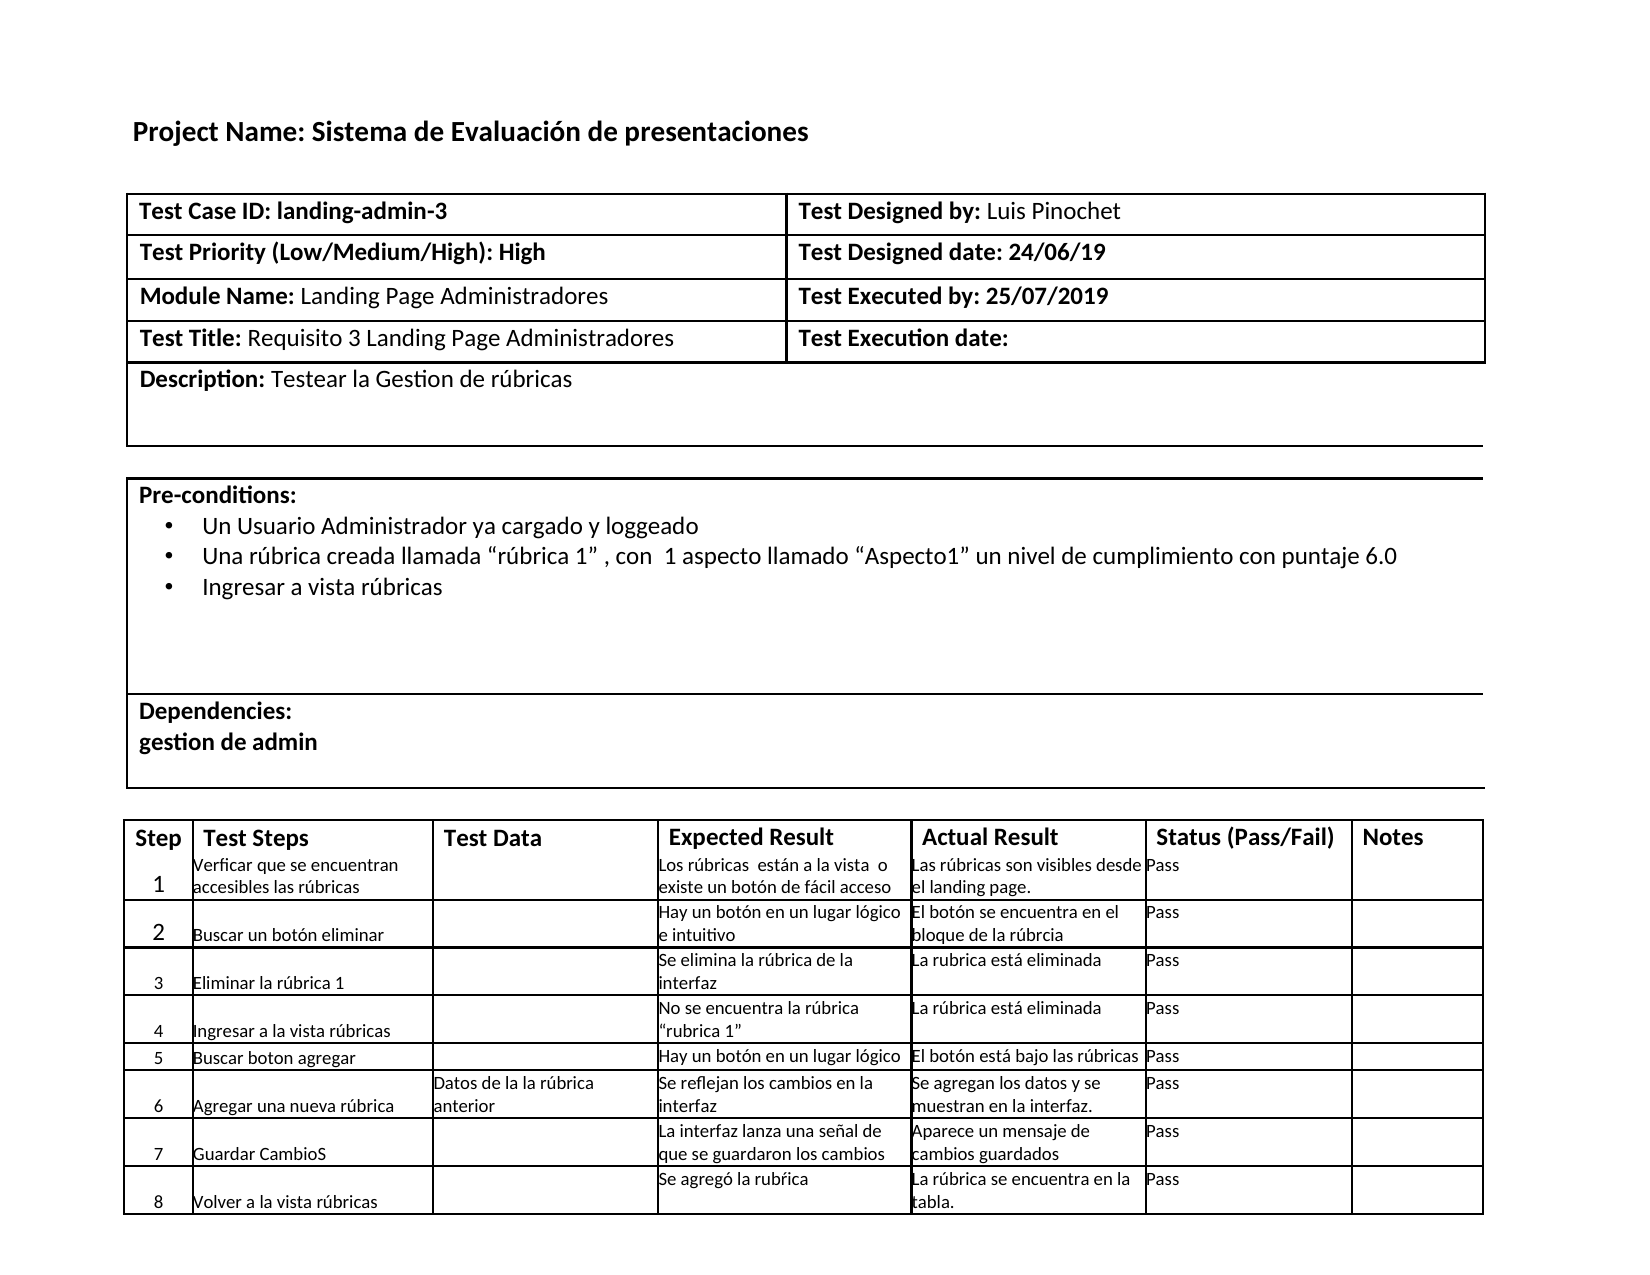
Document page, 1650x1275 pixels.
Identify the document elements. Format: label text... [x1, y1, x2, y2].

table_cell Agregar una nueva rúbrica [194, 1071, 432, 1117]
table_header Status (Pass/Fail) [1147, 821, 1351, 853]
table_cell [1353, 1071, 1482, 1117]
table_cell Pass [1147, 1071, 1351, 1117]
table_cell Se elimina la rúbrica de la interfaz [659, 949, 910, 994]
table_cell [434, 853, 657, 898]
table_cell Module Name: Landing Page Administradores [128, 280, 785, 320]
table_cell 4 [125, 996, 192, 1042]
table_cell [434, 901, 657, 946]
table_cell Pass [1147, 901, 1351, 946]
table_cell Test Case ID: landing-admin-3 [128, 195, 785, 234]
table_cell Test Priority (Low/Medium/High): High [128, 236, 785, 278]
table_cell [1353, 853, 1482, 898]
table_cell La rúbrica se encuentra en la tabla. [913, 1167, 1145, 1213]
table_cell El botón está bajo las rúbricas [913, 1044, 1145, 1069]
table_cell Hay un botón en un lugar lógico e intuitivo [659, 901, 910, 946]
table_cell El botón se encuentra en el bloque de la rúbrcia [913, 901, 1145, 946]
table_header Actual Result [913, 821, 1145, 853]
table_header Expected Result [659, 821, 910, 853]
table_cell Buscar boton agregar [194, 1044, 432, 1069]
table_header Project Name: Sistema de Evaluación de presentaciones [127, 103, 1485, 149]
table_cell [786, 445, 1485, 477]
table_cell Ingresar a la vista rúbricas [194, 996, 432, 1042]
table_cell Aparece un mensaje de cambios guardados [913, 1119, 1145, 1165]
table_cell [127, 149, 1485, 193]
table_cell Buscar un botón eliminar [194, 901, 432, 946]
table_cell Verficar que se encuentran accesibles las rúbricas [194, 853, 432, 898]
table_cell [1353, 1167, 1482, 1213]
table_cell 8 [125, 1167, 192, 1213]
table_cell Test Designed by: Luis Pinochet [788, 195, 1484, 234]
table_cell [1353, 949, 1482, 994]
table_cell Pass [1147, 949, 1351, 994]
table_cell Test Execution date: [788, 322, 1484, 361]
table_cell [434, 1167, 657, 1213]
table_cell 7 [125, 1119, 192, 1165]
table_cell Test Designed date: 24/06/19 [788, 236, 1484, 278]
table_cell 1 [125, 853, 192, 898]
table_cell Pass [1147, 1167, 1351, 1213]
table_cell Description: Testear la Gestion de rúbricas [128, 364, 1485, 445]
table_cell Pass [1147, 1044, 1351, 1069]
table_header Test Steps [194, 821, 432, 853]
table_cell [1353, 901, 1482, 946]
table_cell Guardar CambioS [194, 1119, 432, 1165]
table_cell [1353, 1119, 1482, 1165]
table_cell La rúbrica está eliminada [913, 996, 1145, 1042]
table_cell Las rúbricas son visibles desde el landing page. [913, 853, 1145, 898]
table_cell [434, 996, 657, 1042]
table_cell [434, 949, 657, 994]
table_cell Pass [1147, 853, 1351, 898]
table_cell [434, 1119, 657, 1165]
table_cell No se encuentra la rúbrica “rubrica 1” [659, 996, 910, 1042]
table_cell 6 [125, 1071, 192, 1117]
table_header Test Data [434, 821, 657, 853]
table_cell 2 [125, 901, 192, 946]
table_cell Se reflejan los cambios en la interfaz [659, 1071, 910, 1117]
table_cell [127, 447, 786, 477]
table_cell 3 [125, 949, 192, 994]
table_cell Test Executed by: 25/07/2019 [788, 280, 1484, 320]
table_cell Volver a la vista rúbricas [194, 1167, 432, 1213]
table_cell Pass [1147, 996, 1351, 1042]
table_cell [1353, 996, 1482, 1042]
table_header Step [125, 821, 192, 853]
table_cell La rubrica está eliminada [913, 949, 1145, 994]
table_cell Se agregó la rubŕica [659, 1167, 910, 1213]
table_cell Se agregan los datos y se muestran en la interfaz. [913, 1071, 1145, 1117]
table_cell [1353, 1044, 1482, 1069]
table_cell Hay un botón en un lugar lógico [659, 1044, 910, 1069]
table_cell Test Title: Requisito 3 Landing Page Administradores [128, 322, 785, 361]
table_cell Eliminar la rúbrica 1 [194, 949, 432, 994]
table_cell Pass [1147, 1119, 1351, 1165]
table_cell 5 [125, 1044, 192, 1069]
table_cell [434, 1044, 657, 1069]
table_cell La interfaz lanza una señal de que se guardaron los cambios [659, 1119, 910, 1165]
table_cell Pre-conditions: Un Usuario Administrador ya cargado y loggeado Una rúbrica creada llamada “rúbrica 1” , con 1 aspecto llamado “Aspecto1” un nivel de cumplimiento con puntaje 6.0 Ingresar a vista rúbricas [128, 477, 1485, 693]
table_cell Los rúbricas están a la vista o existe un botón de fácil acceso [659, 853, 910, 898]
table_cell Dependencies: gestion de admin [128, 693, 1485, 787]
table_cell Datos de la la rúbrica anterior [434, 1071, 657, 1117]
table_header Notes [1353, 821, 1482, 853]
